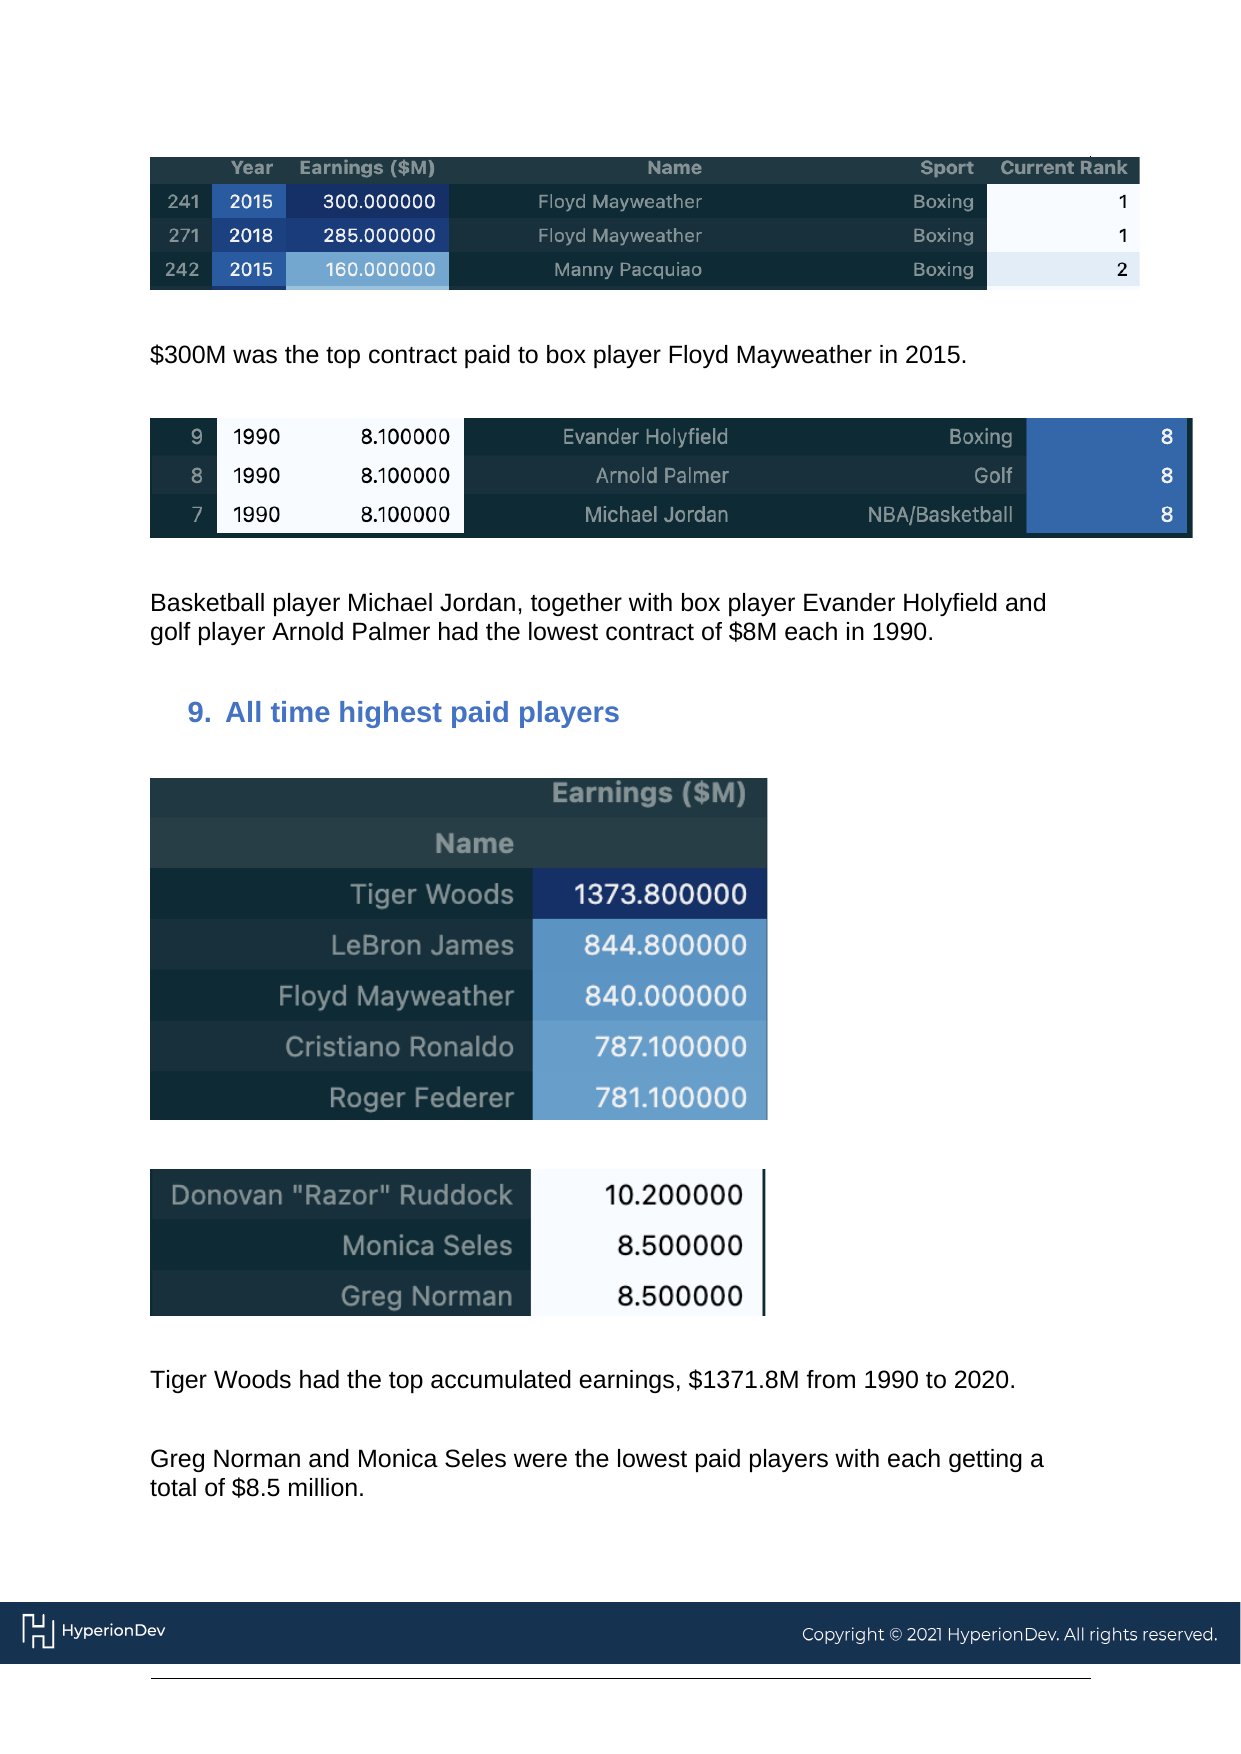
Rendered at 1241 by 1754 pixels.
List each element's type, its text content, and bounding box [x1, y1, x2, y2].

text Greg Norman and Monica Seles were the lowest paid players with each getting a total of $8.5 million. [150, 1444, 1091, 1502]
text $300M was the top contract paid to box player Floyd Mayweather in 2015. [150, 340, 1091, 368]
list All time highest paid players [187, 695, 1091, 729]
text Tiger Woods had the top accumulated earnings, $1371.8M from 1990 to 2020. [150, 1366, 1091, 1394]
text Basketball player Michael Jordan, together with box player Evander Holyfield and golf player Arnold Palmer had the lowest contract of $8M each in 1990. [150, 588, 1091, 645]
